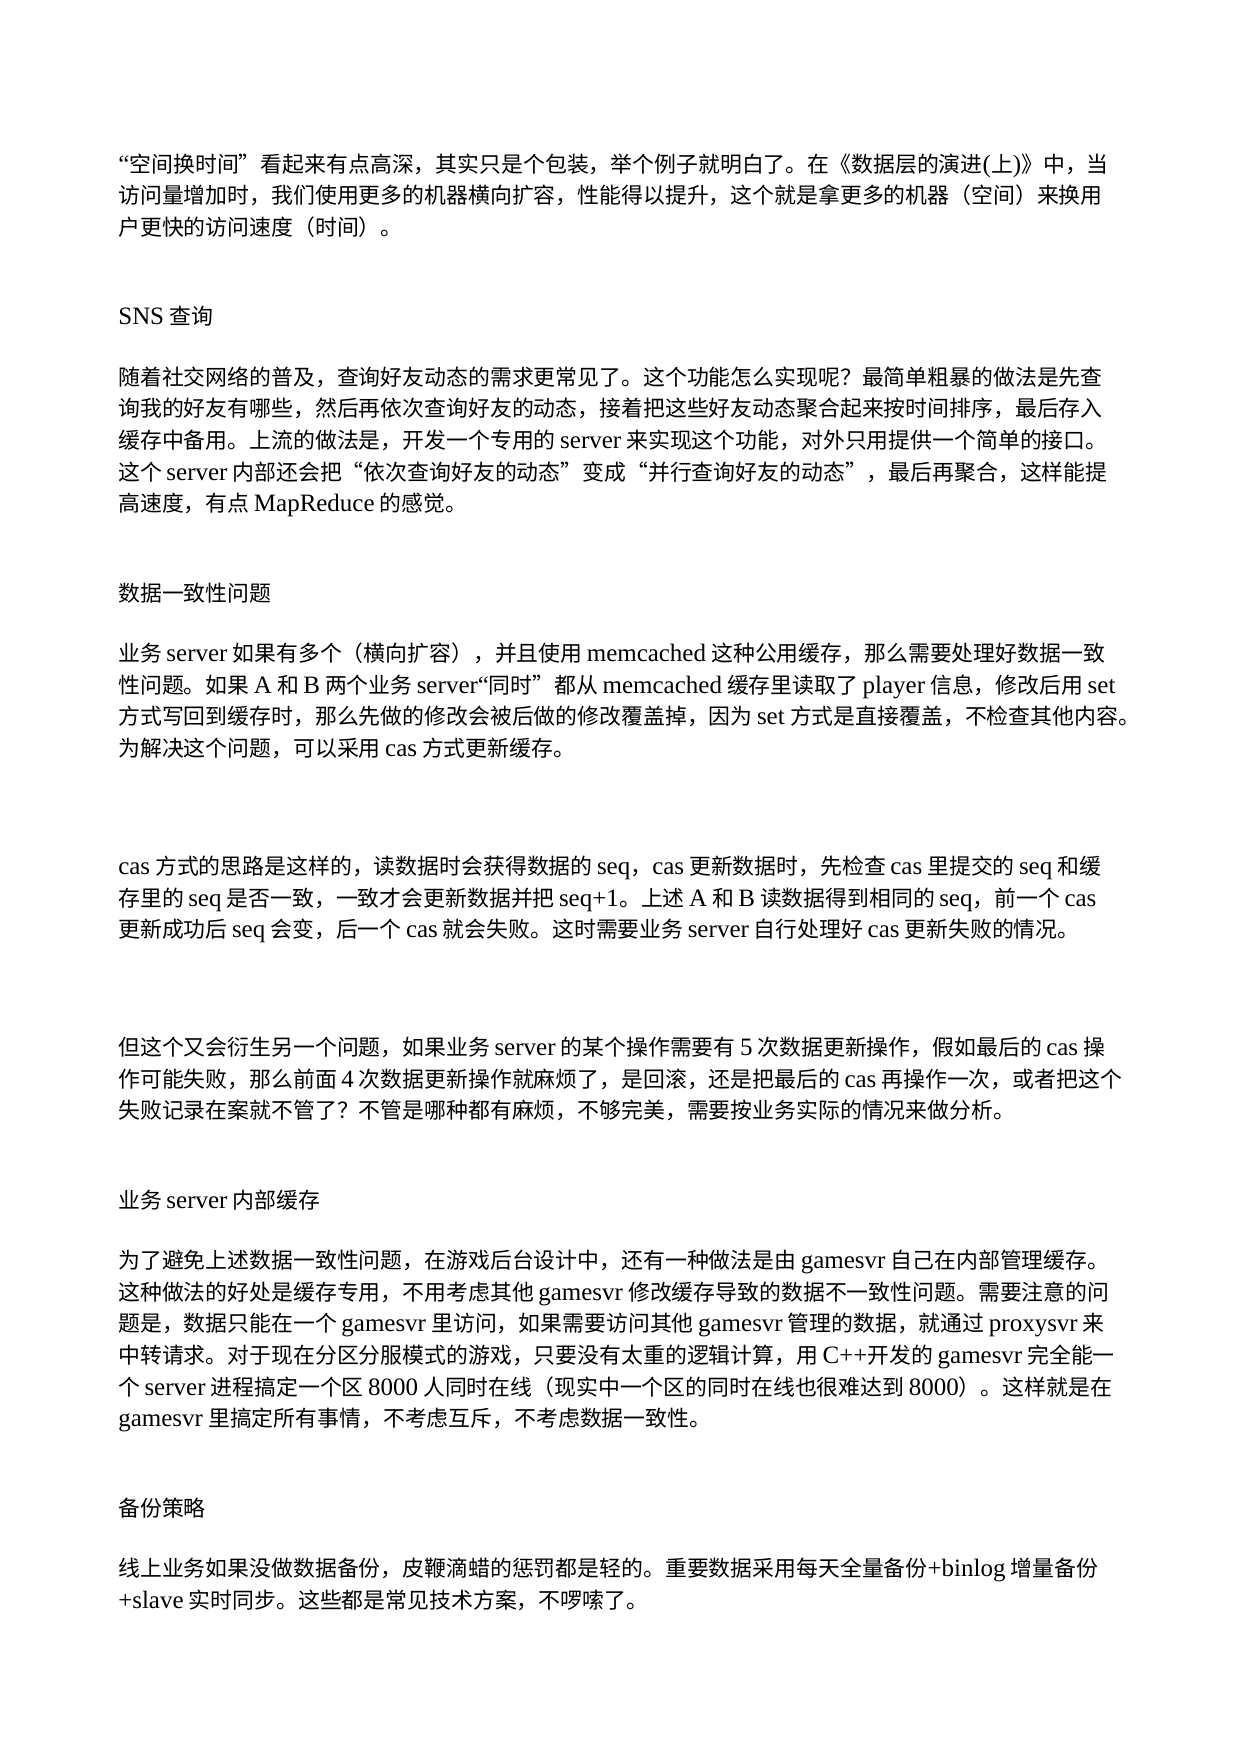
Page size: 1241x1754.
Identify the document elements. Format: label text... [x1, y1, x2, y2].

text “空间换时间”看起来有点高深，其实只是个包装，举个例子就明白了。在《数据层的演进(上)》中，当访问量增加时，我们使用更多的机器横向扩容，性能得以提升，这个就是拿更多的机器（空间）来换用户更快的访问速度（时间）。 [118, 147, 1122, 242]
text 数据一致性问题 [118, 576, 1122, 607]
text SNS查询 [118, 299, 1122, 331]
text cas方式的思路是这样的，读数据时会获得数据的seq，cas更新数据时，先检查cas里提交的seq和缓存里的seq是否一致，一致才会更新数据并把seq+1。上述A和B读数据得到相同的seq，前一个cas更新成功后seq会变，后一个cas就会失败。这时需要业务server自行处理好cas更新失败的情况。 [118, 849, 1122, 944]
text 业务server如果有多个（横向扩容），并且使用memcached这种公用缓存，那么需要处理好数据一致性问题。如果A和B两个业务server“同时”都从memcached缓存里读取了player信息，修改后用set方式写回到缓存时，那么先做的修改会被后做的修改覆盖掉，因为set方式是直接覆盖，不检查其他内容。为解决这个问题，可以采用cas方式更新缓存。 [118, 636, 1122, 763]
text 业务server内部缓存 [118, 1183, 1122, 1214]
text 随着社交网络的普及，查询好友动态的需求更常见了。这个功能怎么实现呢？最简单粗暴的做法是先查询我的好友有哪些，然后再依次查询好友的动态，接着把这些好友动态聚合起来按时间排序，最后存入缓存中备用。上流的做法是，开发一个专用的server来实现这个功能，对外只用提供一个简单的接口。这个server内部还会把“依次查询好友的动态”变成“并行查询好友的动态”，最后再聚合，这样能提高速度，有点MapReduce的感觉。 [118, 360, 1122, 518]
text 线上业务如果没做数据备份，皮鞭滴蜡的惩罚都是轻的。重要数据采用每天全量备份+binlog增量备份+slave实时同步。这些都是常见技术方案，不啰嗦了。 [118, 1551, 1122, 1614]
text 为了避免上述数据一致性问题，在游戏后台设计中，还有一种做法是由gamesvr自己在内部管理缓存。这种做法的好处是缓存专用，不用考虑其他gamesvr修改缓存导致的数据不一致性问题。需要注意的问题是，数据只能在一个gamesvr里访问，如果需要访问其他gamesvr管理的数据，就通过proxysvr来中转请求。对于现在分区分服模式的游戏，只要没有太重的逻辑计算，用C++开发的gamesvr完全能一个server进程搞定一个区8000人同时在线（现实中一个区的同时在线也很难达到8000）。这样就是在gamesvr里搞定所有事情，不考虑互斥，不考虑数据一致性。 [118, 1243, 1122, 1433]
text 备份策略 [118, 1491, 1122, 1522]
text 但这个又会衍生另一个问题，如果业务server的某个操作需要有5次数据更新操作，假如最后的cas操作可能失败，那么前面4次数据更新操作就麻烦了，是回滚，还是把最后的cas再操作一次，或者把这个失败记录在案就不管了？不管是哪种都有麻烦，不够完美，需要按业务实际的情况来做分析。 [118, 1030, 1122, 1125]
